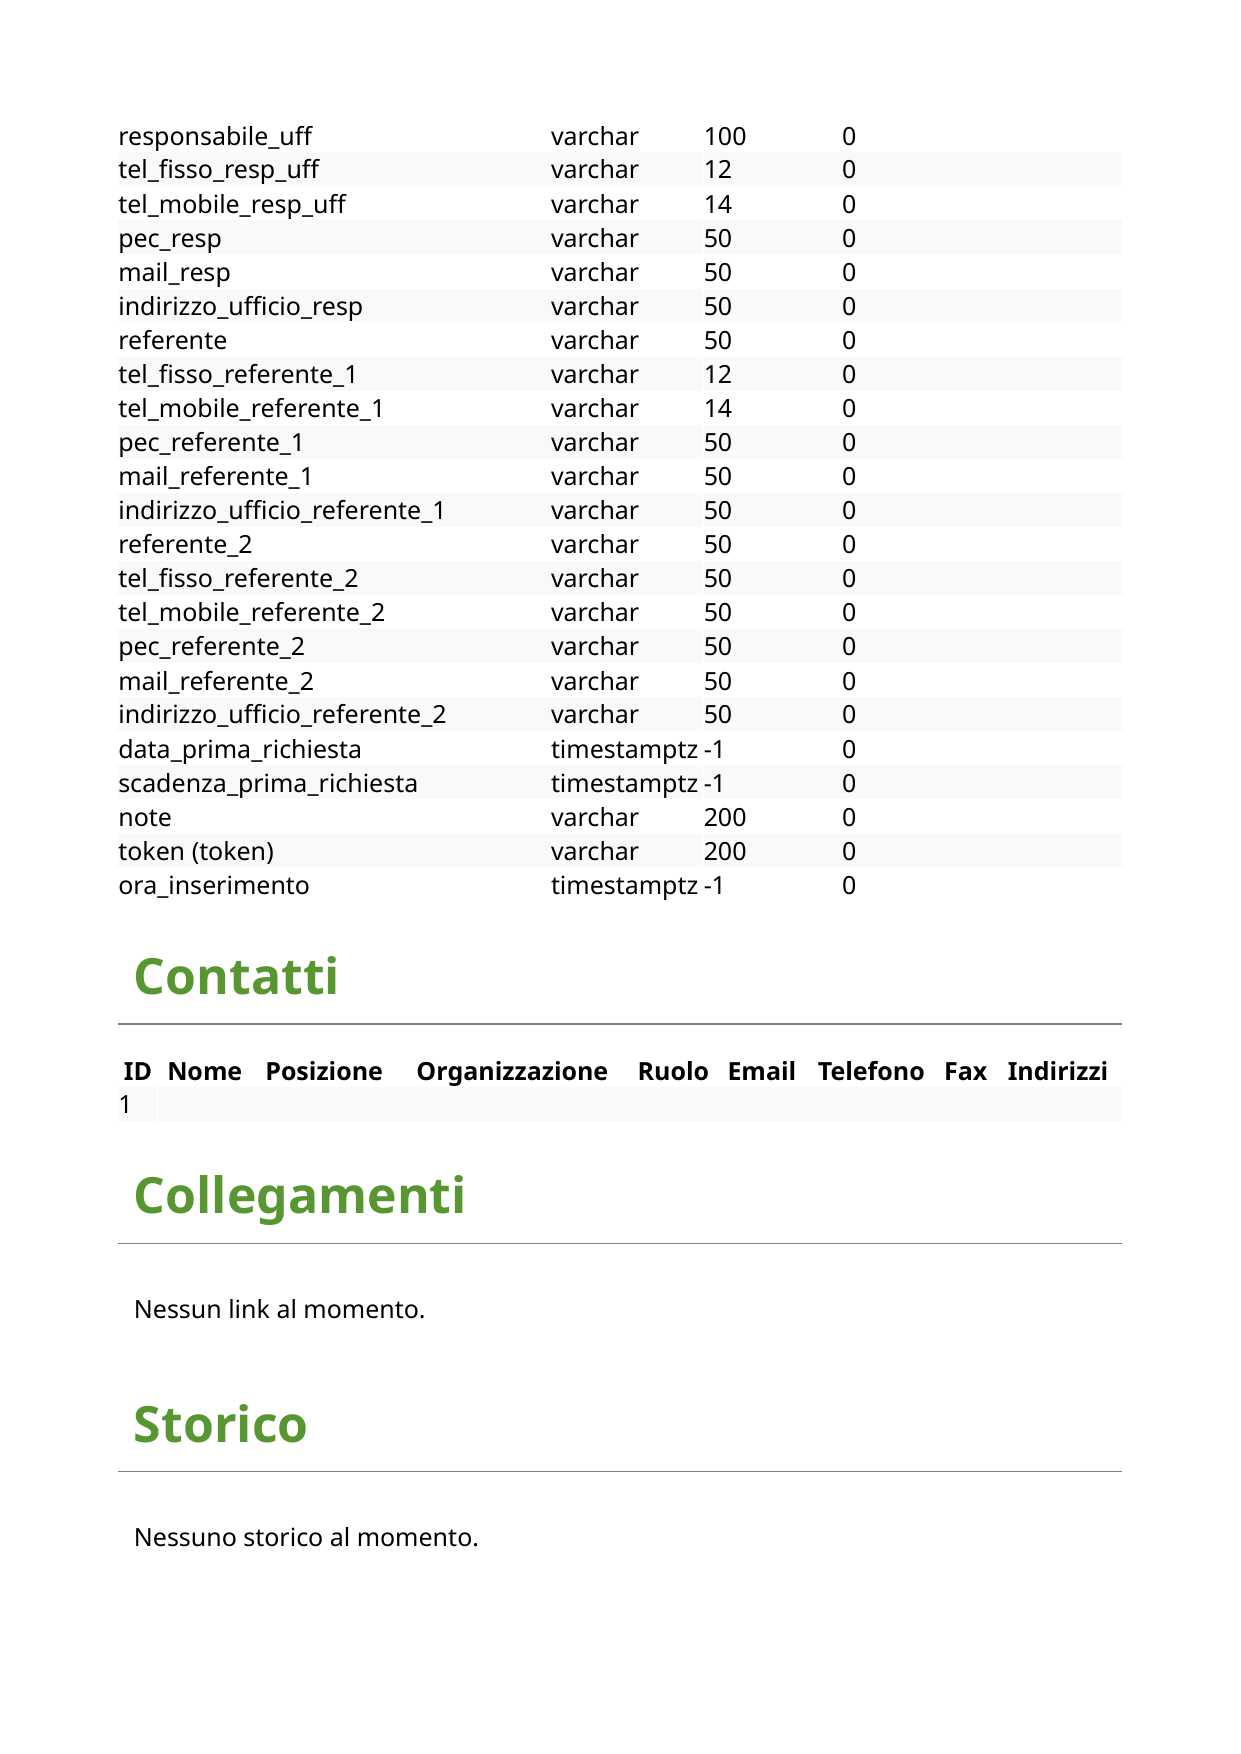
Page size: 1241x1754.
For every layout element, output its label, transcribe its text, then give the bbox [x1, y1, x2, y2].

table_cell varchar [551, 118, 703, 152]
table_cell [976, 118, 1122, 152]
table_cell note [118, 799, 551, 833]
table_cell -1 [704, 765, 842, 799]
table_cell 0 [842, 425, 976, 459]
table_cell varchar [551, 663, 703, 697]
table_cell [994, 1087, 1122, 1121]
table_cell [976, 663, 1122, 697]
table_cell [976, 357, 1122, 391]
table_cell 50 [704, 220, 842, 254]
table_cell timestamptz [551, 731, 703, 765]
table_cell 0 [842, 493, 976, 527]
table_cell 0 [842, 357, 976, 391]
table_cell 50 [704, 663, 842, 697]
table_cell varchar [551, 220, 703, 254]
table_cell 0 [842, 868, 976, 902]
table_cell varchar [551, 561, 703, 595]
table_cell 0 [842, 289, 976, 322]
table_cell [976, 868, 1122, 902]
table_cell -1 [704, 731, 842, 765]
table_header Indirizzi [994, 1053, 1122, 1087]
table_cell tel_mobile_referente_2 [118, 595, 551, 629]
table_cell 50 [704, 425, 842, 459]
subtitle Storico [134, 1389, 1106, 1457]
table_cell 100 [704, 118, 842, 152]
table_cell 0 [842, 152, 976, 186]
table_cell [976, 493, 1122, 527]
table_cell 0 [842, 663, 976, 697]
table_header Nome [158, 1053, 252, 1087]
table_header Telefono [805, 1053, 937, 1087]
table_cell varchar [551, 152, 703, 186]
table_cell [976, 527, 1122, 561]
table_cell [976, 254, 1122, 288]
table_cell data_prima_richiesta [118, 731, 551, 765]
table_cell 14 [704, 391, 842, 425]
table_cell [976, 152, 1122, 186]
table_cell varchar [551, 391, 703, 425]
table_cell [252, 1087, 396, 1121]
table_cell 50 [704, 561, 842, 595]
table_cell [976, 323, 1122, 357]
table_cell varchar [551, 799, 703, 833]
subtitle Collegamenti [134, 1160, 1106, 1228]
table_cell 50 [704, 527, 842, 561]
table_cell 50 [704, 629, 842, 663]
table_cell -1 [704, 868, 842, 902]
table_cell 50 [704, 493, 842, 527]
table_cell mail_referente_2 [118, 663, 551, 697]
table_cell 200 [704, 799, 842, 833]
text Nessun link al momento. [134, 1292, 1106, 1326]
table_cell [976, 731, 1122, 765]
table_cell indirizzo_ufficio_referente_2 [118, 697, 551, 731]
table_cell 0 [842, 834, 976, 867]
table_cell ora_inserimento [118, 868, 551, 902]
table_cell 50 [704, 289, 842, 322]
table_cell referente [118, 323, 551, 357]
table_header Ruolo [628, 1053, 718, 1087]
table_cell varchar [551, 527, 703, 561]
table_header Posizione [252, 1053, 396, 1087]
table_cell varchar [551, 595, 703, 629]
table_cell pec_referente_2 [118, 629, 551, 663]
table_header ID [118, 1053, 157, 1087]
table_cell 12 [704, 357, 842, 391]
table_header Fax [937, 1053, 994, 1087]
table_cell 0 [842, 254, 976, 288]
table_cell scadenza_prima_richiesta [118, 765, 551, 799]
table_cell 0 [842, 731, 976, 765]
table_cell 0 [842, 629, 976, 663]
table_cell [976, 697, 1122, 731]
table_cell 1 [118, 1087, 157, 1121]
table_cell [976, 799, 1122, 833]
table_cell [976, 595, 1122, 629]
table_cell [976, 220, 1122, 254]
table_cell pec_referente_1 [118, 425, 551, 459]
table_cell tel_fisso_referente_2 [118, 561, 551, 595]
table_header Organizzazione [396, 1053, 628, 1087]
text Nessuno storico al momento. [134, 1520, 1106, 1554]
table_cell timestamptz [551, 868, 703, 902]
table_cell [976, 425, 1122, 459]
table_cell [976, 289, 1122, 322]
table_cell [976, 561, 1122, 595]
table_cell [976, 834, 1122, 867]
table_cell referente_2 [118, 527, 551, 561]
table_cell 50 [704, 254, 842, 288]
table_cell [976, 186, 1122, 220]
table_cell varchar [551, 834, 703, 867]
table_cell mail_referente_1 [118, 459, 551, 493]
table_cell [158, 1087, 252, 1121]
table_cell [976, 629, 1122, 663]
table_cell tel_mobile_resp_uff [118, 186, 551, 220]
table_cell mail_resp [118, 254, 551, 288]
table_cell 50 [704, 595, 842, 629]
table_cell varchar [551, 254, 703, 288]
table_cell 0 [842, 459, 976, 493]
table_cell 0 [842, 391, 976, 425]
table_cell 14 [704, 186, 842, 220]
table_cell tel_mobile_referente_1 [118, 391, 551, 425]
table_cell [976, 459, 1122, 493]
table_cell 0 [842, 220, 976, 254]
table_cell varchar [551, 289, 703, 322]
table_cell varchar [551, 186, 703, 220]
table_cell 0 [842, 186, 976, 220]
table_cell 50 [704, 323, 842, 357]
table_cell [976, 765, 1122, 799]
table_cell [805, 1087, 937, 1121]
table_cell responsabile_uff [118, 118, 551, 152]
table_cell varchar [551, 323, 703, 357]
table_cell tel_fisso_referente_1 [118, 357, 551, 391]
table_cell timestamptz [551, 765, 703, 799]
table_cell 0 [842, 323, 976, 357]
table_cell varchar [551, 357, 703, 391]
table_cell 0 [842, 118, 976, 152]
table_cell varchar [551, 493, 703, 527]
table_cell [718, 1087, 805, 1121]
table_cell 0 [842, 799, 976, 833]
table_cell varchar [551, 425, 703, 459]
table_cell 0 [842, 595, 976, 629]
table_cell [976, 391, 1122, 425]
table_cell varchar [551, 697, 703, 731]
table_cell varchar [551, 629, 703, 663]
table_cell 12 [704, 152, 842, 186]
table_cell 0 [842, 527, 976, 561]
table_cell indirizzo_ufficio_referente_1 [118, 493, 551, 527]
table_cell pec_resp [118, 220, 551, 254]
table_cell 200 [704, 834, 842, 867]
table_cell 50 [704, 459, 842, 493]
table_cell 0 [842, 765, 976, 799]
table_cell [396, 1087, 628, 1121]
table_cell 50 [704, 697, 842, 731]
subtitle Contatti [134, 941, 1106, 1009]
table_cell 0 [842, 561, 976, 595]
table_cell indirizzo_ufficio_resp [118, 289, 551, 322]
table_cell 0 [842, 697, 976, 731]
table_cell tel_fisso_resp_uff [118, 152, 551, 186]
table_cell token (token) [118, 834, 551, 867]
table_cell varchar [551, 459, 703, 493]
table_header Email [718, 1053, 805, 1087]
table_cell [937, 1087, 994, 1121]
table_cell [628, 1087, 718, 1121]
